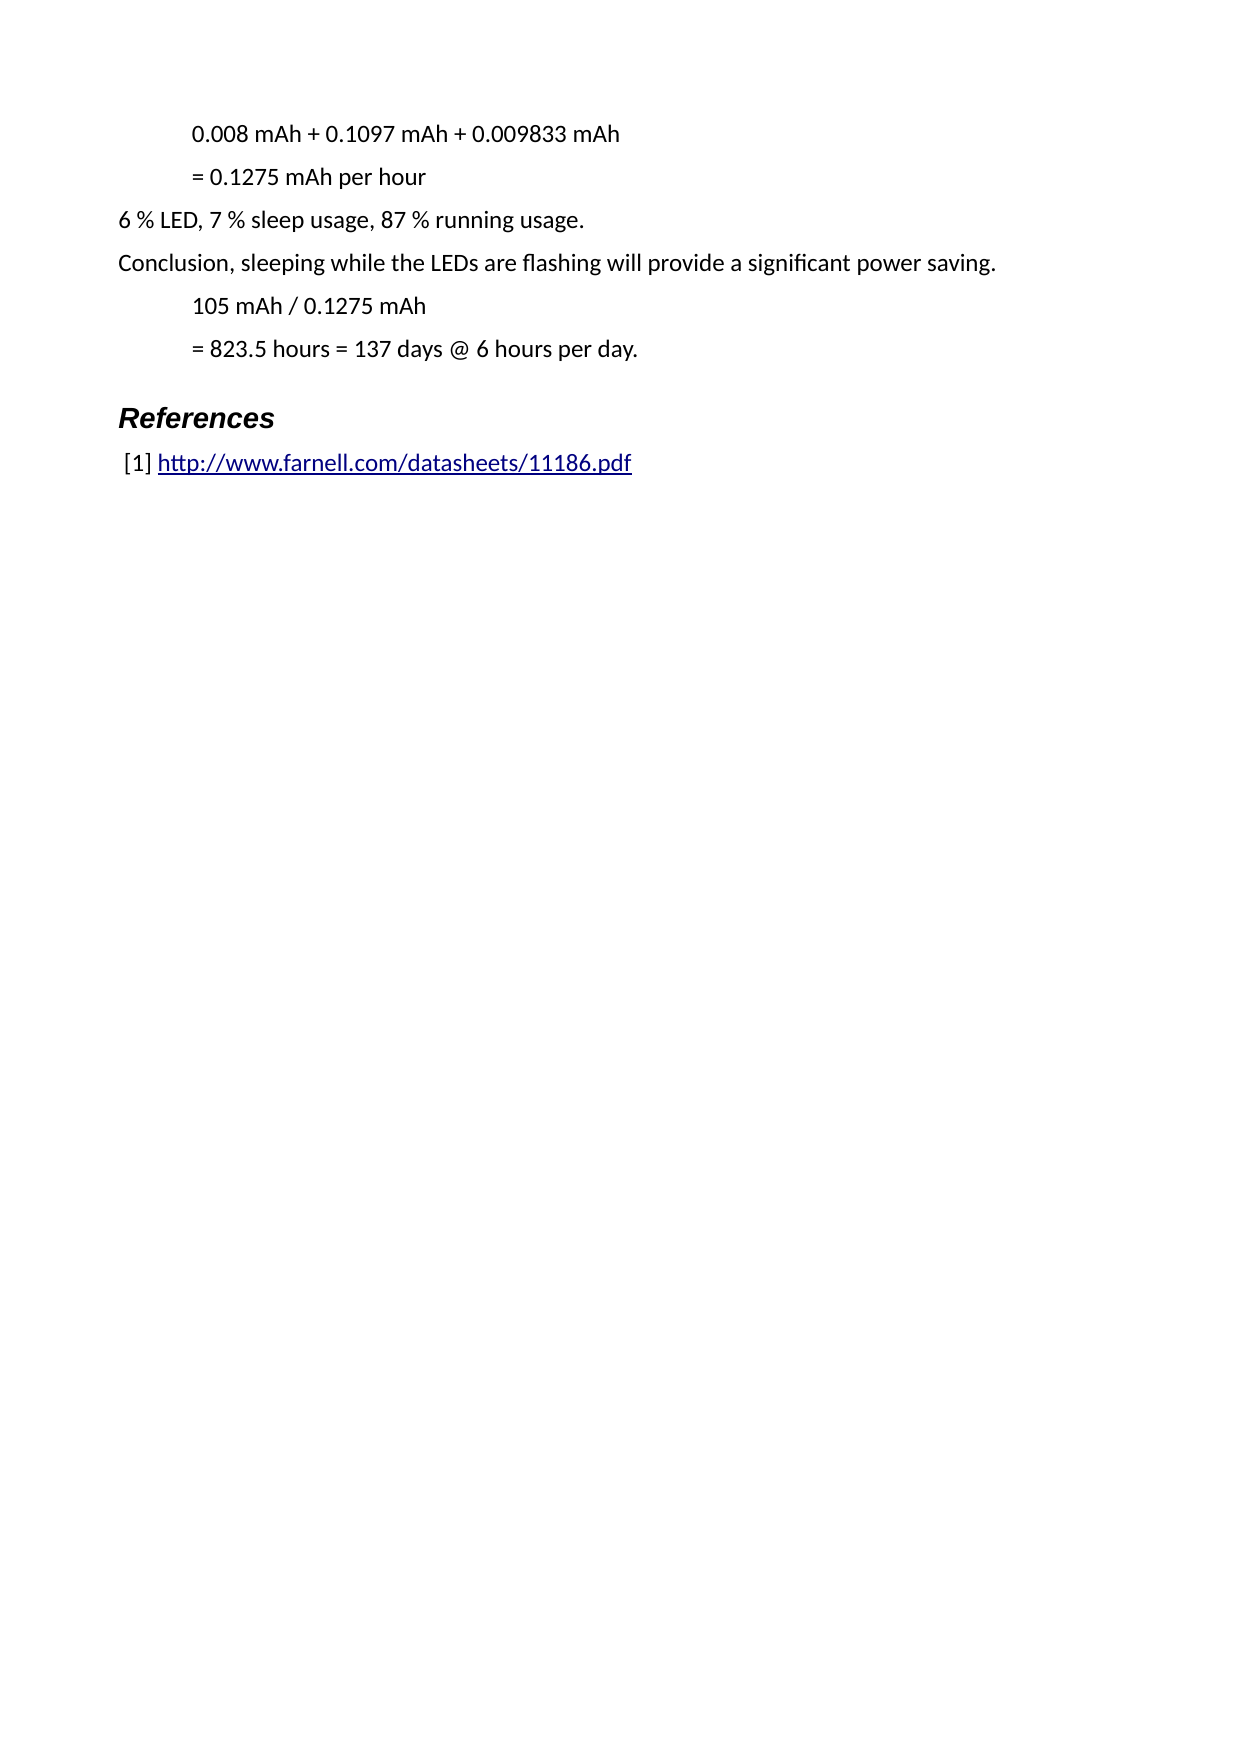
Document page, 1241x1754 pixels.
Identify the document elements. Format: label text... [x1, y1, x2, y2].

subtitle References [118, 401, 1122, 435]
text = 823.5 hours = 137 days @ 6 hours per day. [118, 333, 1122, 364]
text [1] http://www.farnell.com/datasheets/11186.pdf [118, 447, 1122, 478]
text 0.008 mAh + 0.1097 mAh + 0.009833 mAh [118, 118, 1122, 149]
text = 0.1275 mAh per hour [118, 161, 1122, 192]
text Conclusion, sleeping while the LEDs are flashing will provide a significant power saving. [118, 247, 1122, 278]
text 6 % LED, 7 % sleep usage, 87 % running usage. [118, 204, 1122, 235]
text 105 mAh / 0.1275 mAh [118, 290, 1122, 321]
